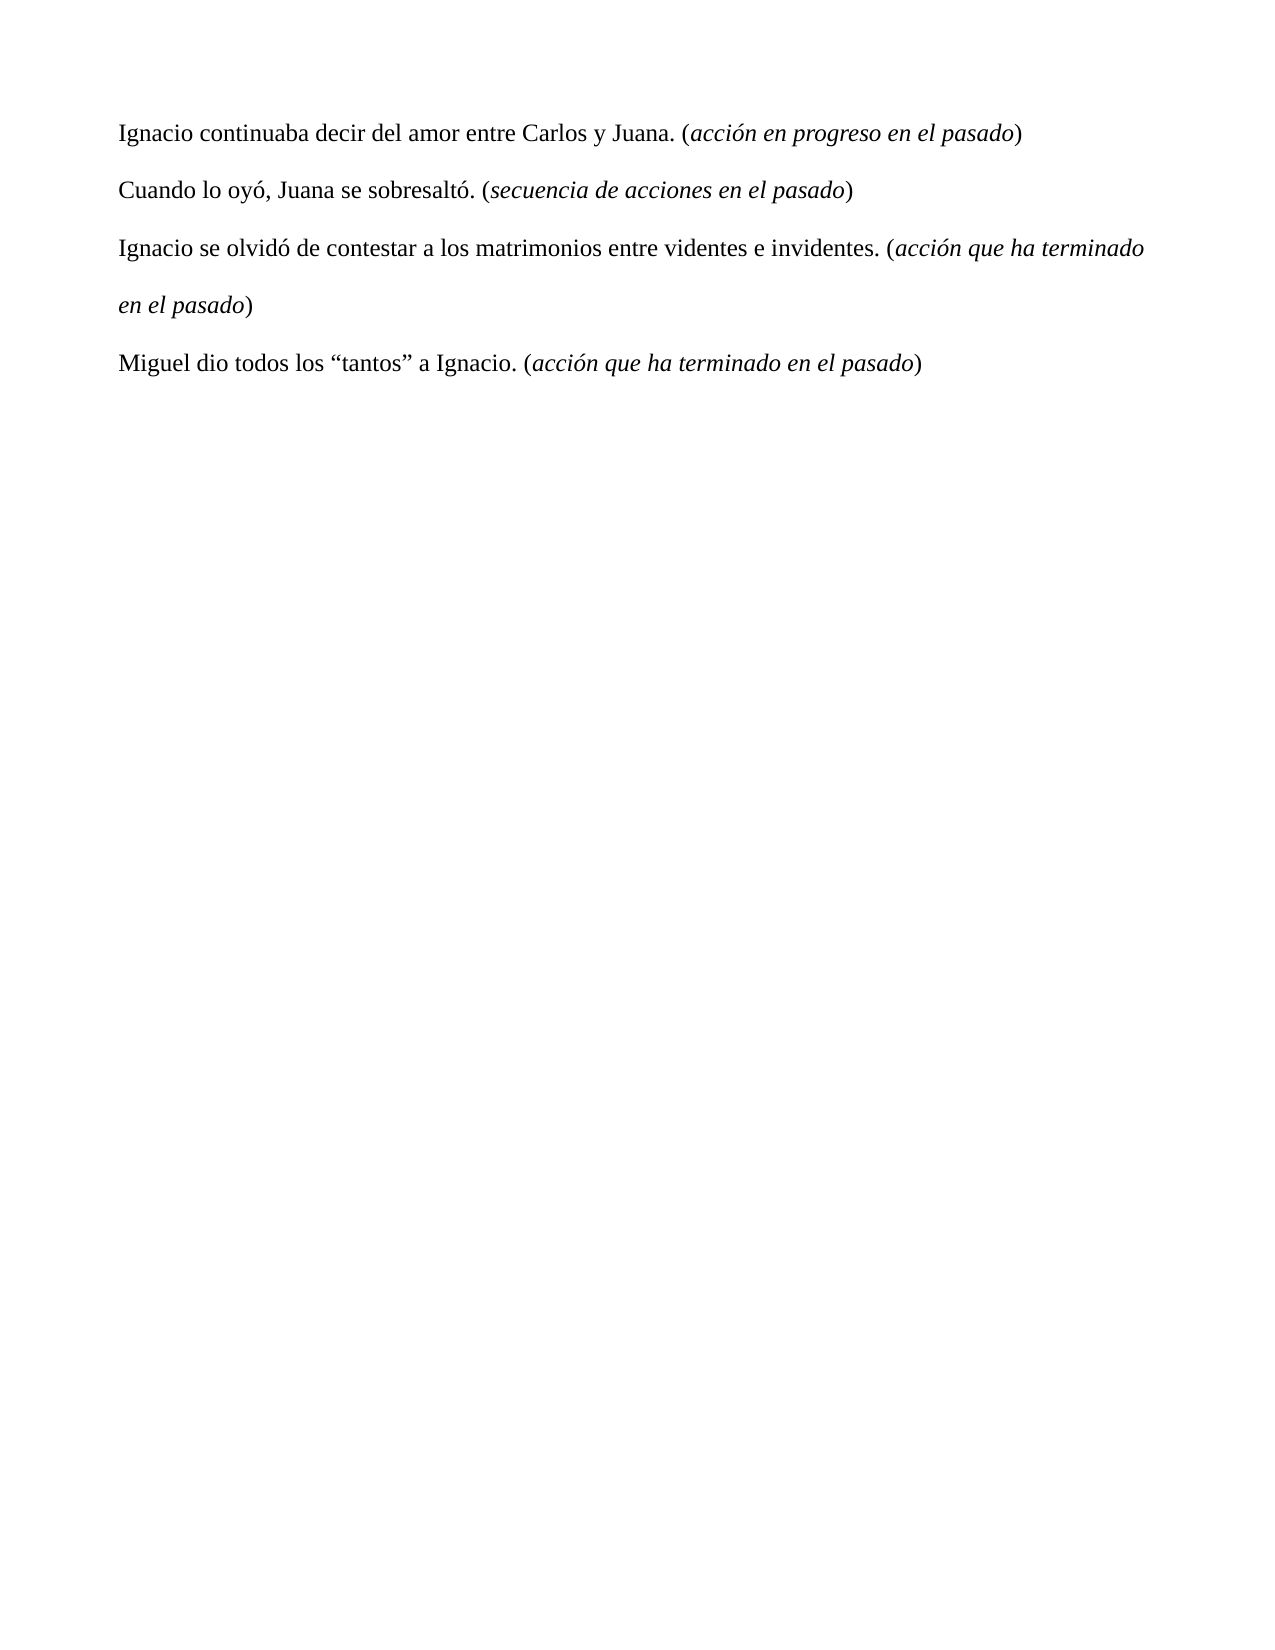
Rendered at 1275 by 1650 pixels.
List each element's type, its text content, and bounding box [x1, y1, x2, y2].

text Ignacio se olvidó de contestar a los matrimonios entre videntes e invidentes. (acción que ha terminado en el pasado) [118, 233, 1157, 319]
text Cuando lo oyó, Juana se sobresaltó. (secuencia de acciones en el pasado) [118, 176, 1157, 204]
text Miguel dio todos los “tantos” a Ignacio. (acción que ha terminado en el pasado) [118, 348, 1157, 377]
text Ignacio continuaba decir del amor entre Carlos y Juana. (acción en progreso en el pasado) [118, 118, 1157, 147]
